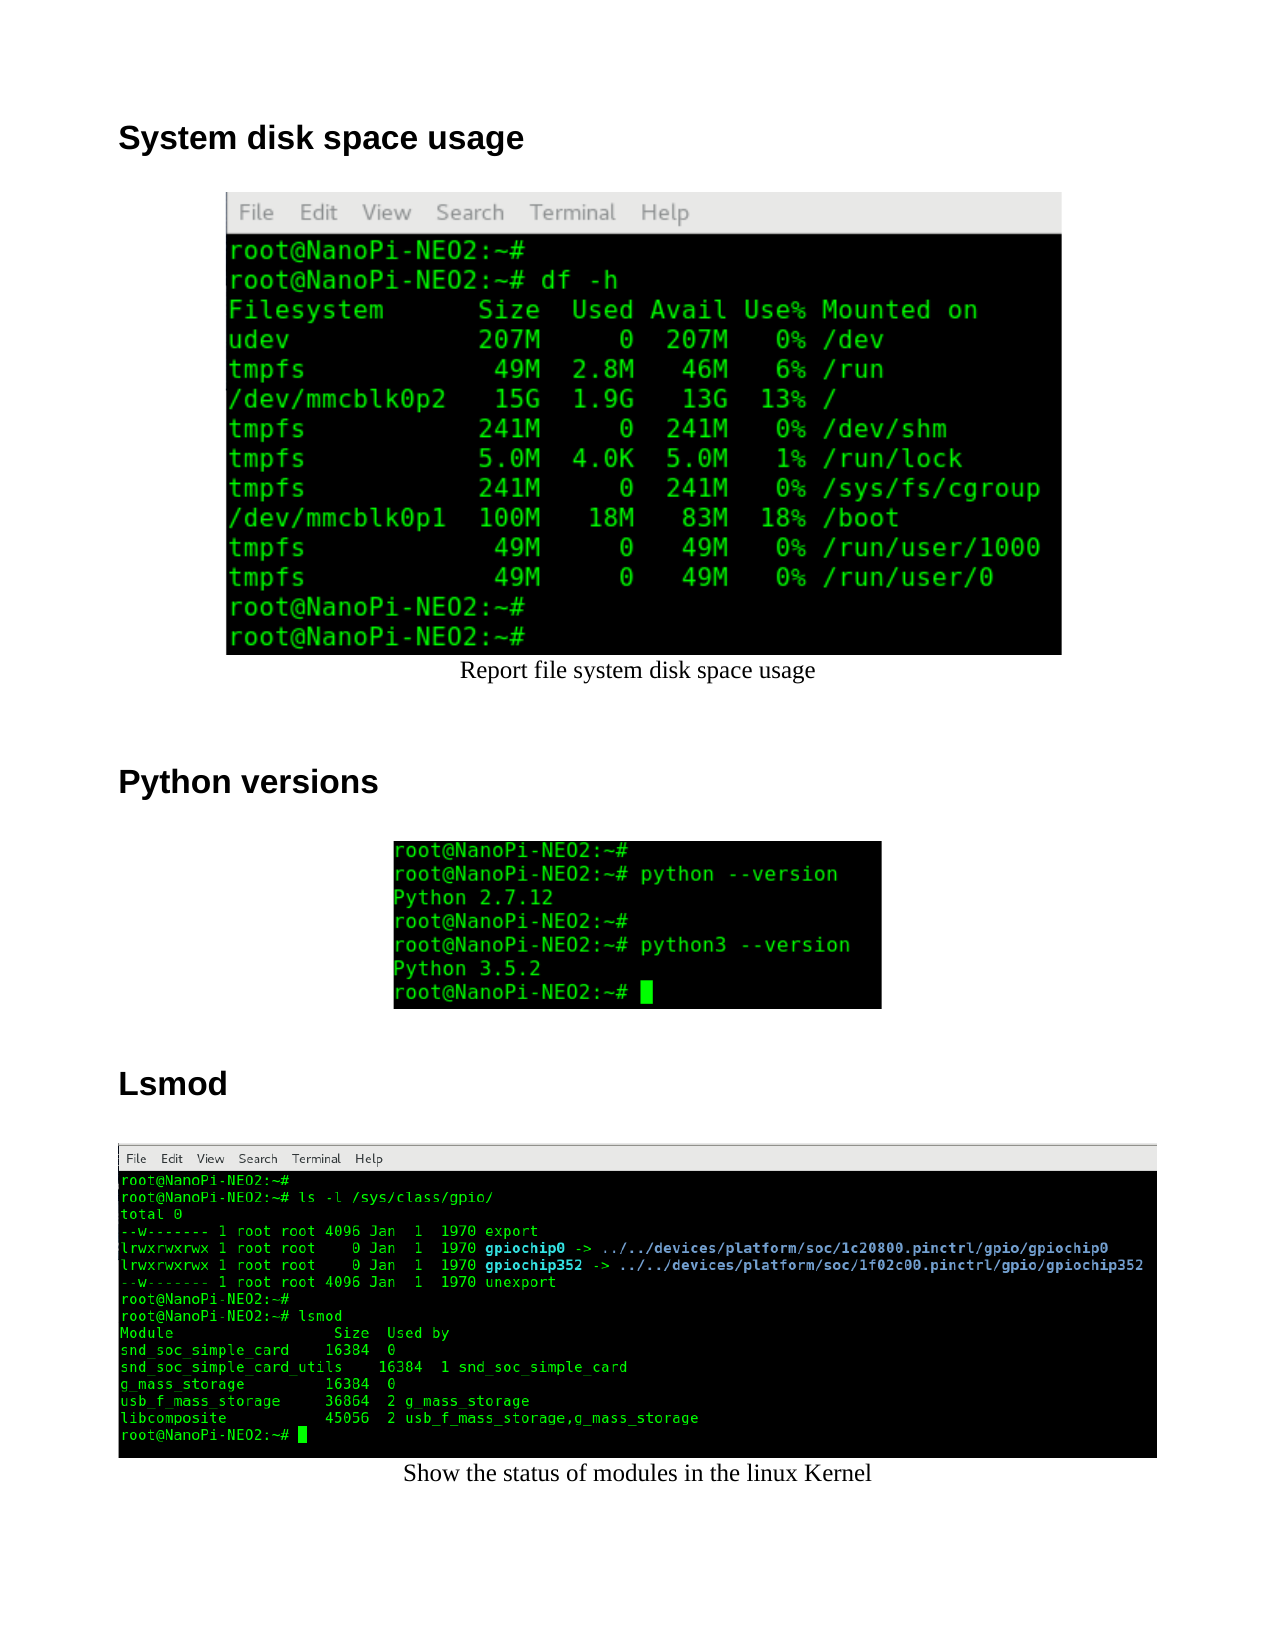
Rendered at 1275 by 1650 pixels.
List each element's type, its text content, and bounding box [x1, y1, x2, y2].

picture [393, 841, 882, 1009]
subtitle Lsmod [118, 1064, 1157, 1103]
text Show the status of modules in the linux Kernel [118, 1458, 1157, 1487]
subtitle Python versions [118, 762, 1157, 801]
text Report file system disk space usage [118, 169, 1157, 684]
picture [225, 192, 1062, 655]
picture [118, 1143, 1157, 1458]
subtitle System disk space usage [118, 118, 1157, 157]
